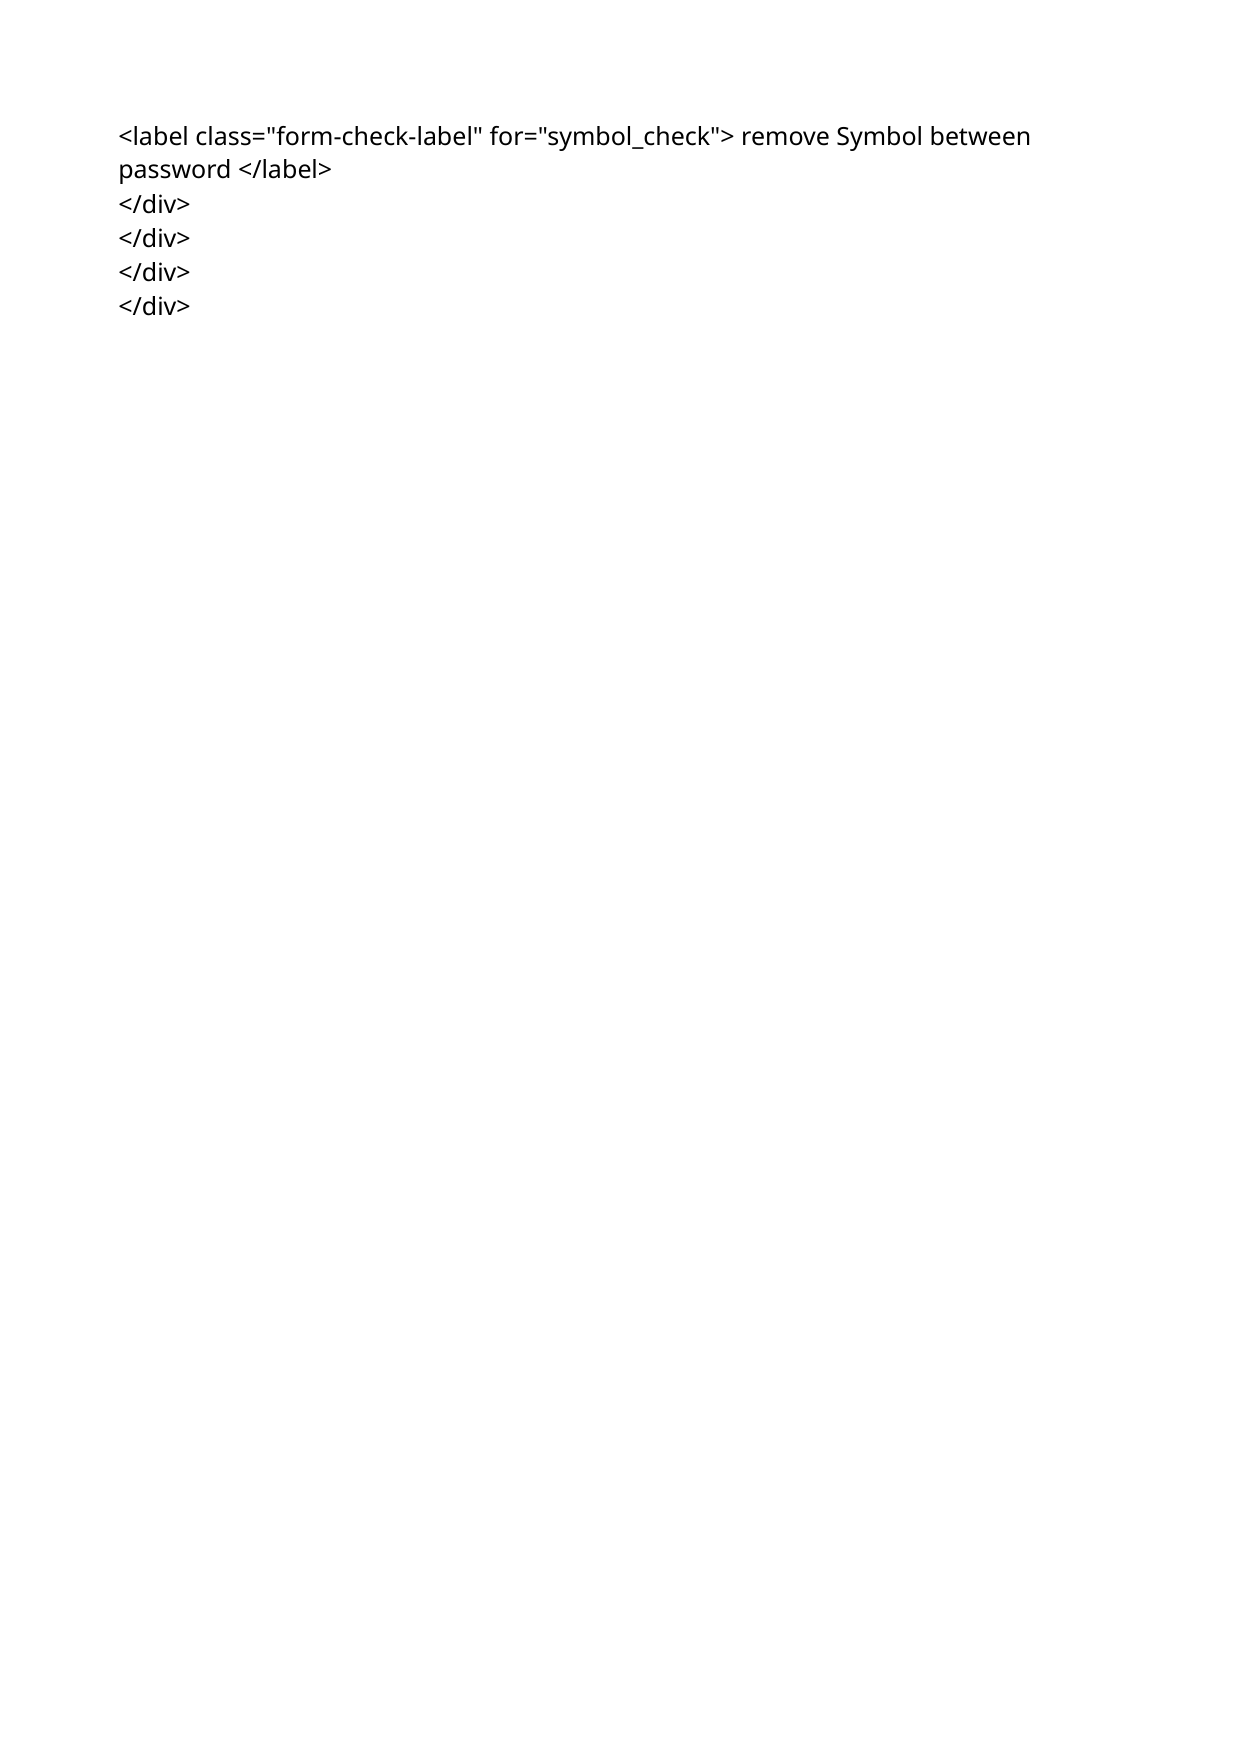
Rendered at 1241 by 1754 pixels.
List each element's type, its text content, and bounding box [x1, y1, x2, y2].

text </div> [118, 254, 1122, 288]
text </div> [118, 288, 1122, 322]
text </div> [118, 220, 1122, 254]
text </div> [118, 186, 1122, 220]
text <label class="form-check-label" for="symbol_check"> remove Symbol between password </label> [118, 118, 1122, 186]
